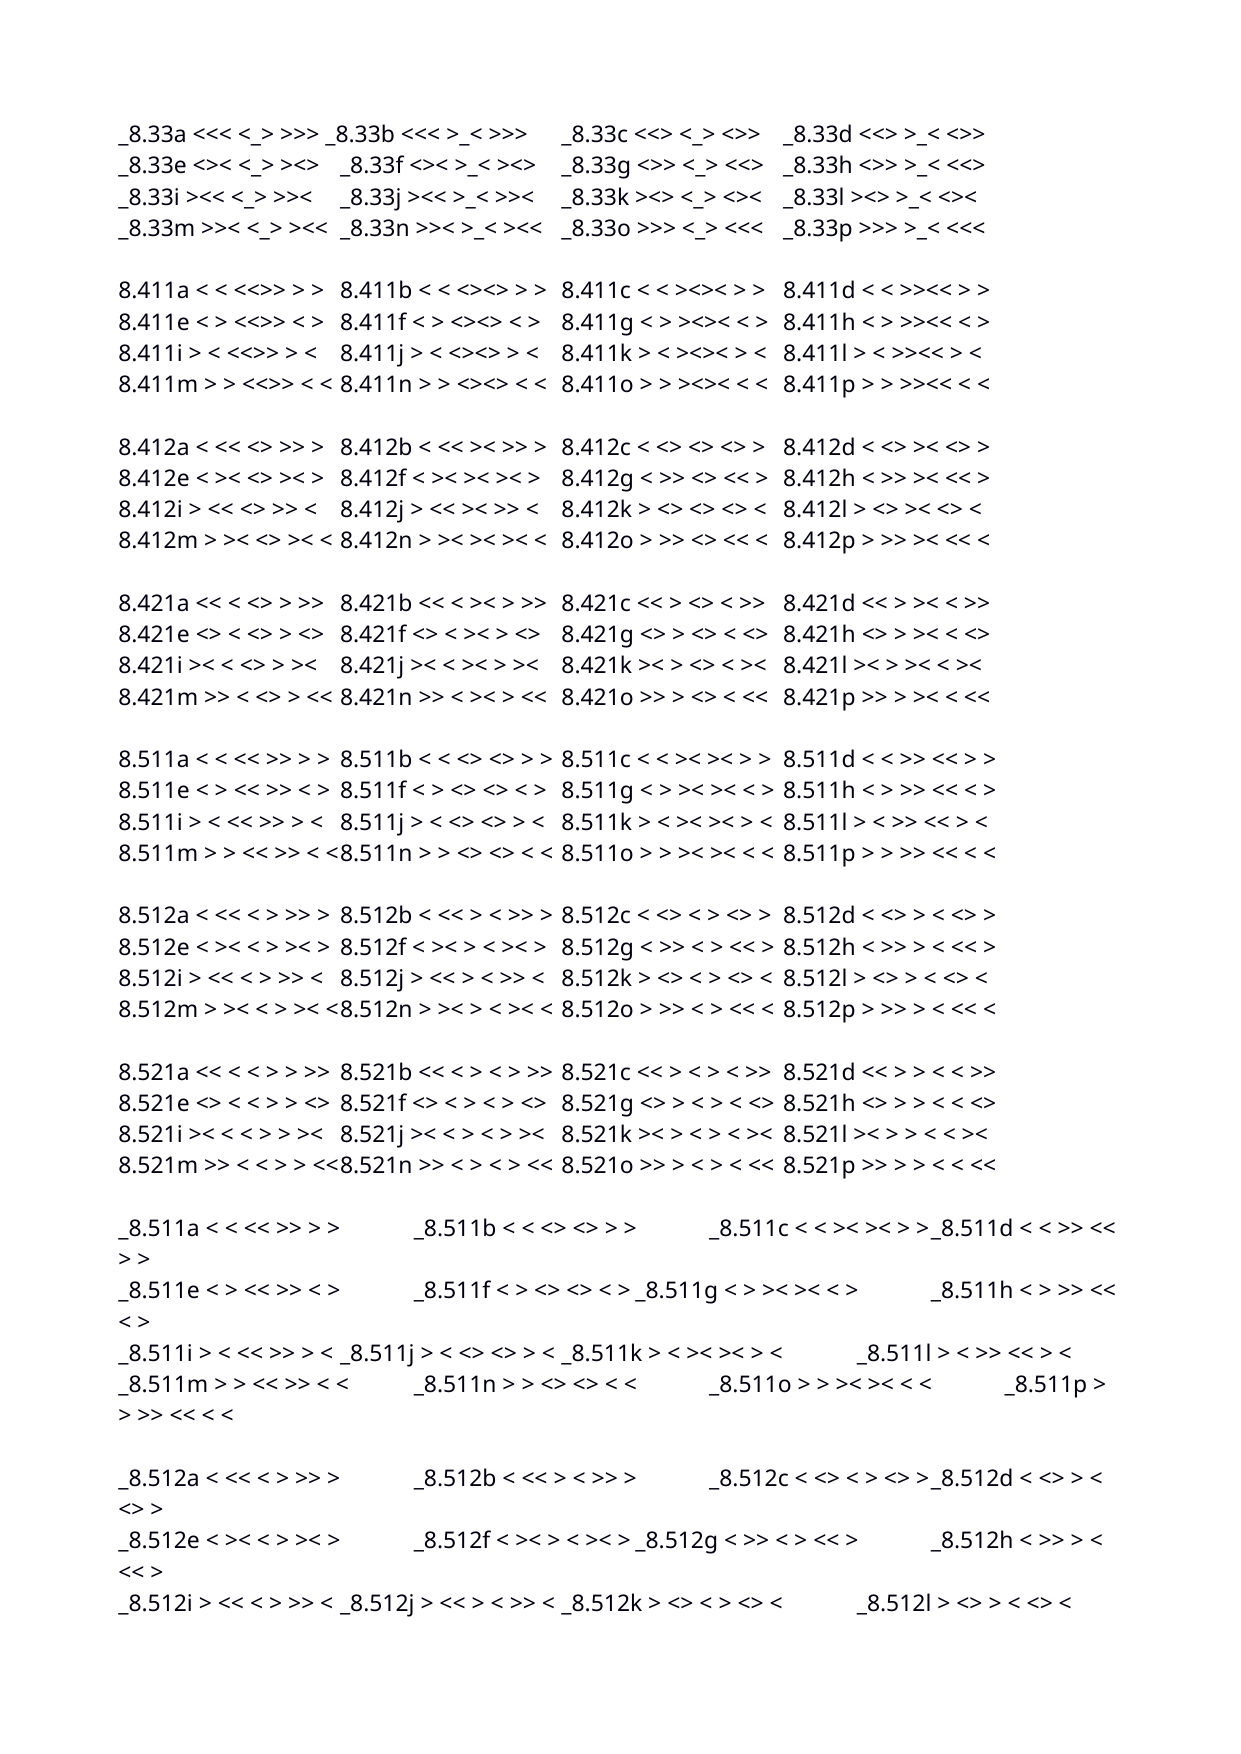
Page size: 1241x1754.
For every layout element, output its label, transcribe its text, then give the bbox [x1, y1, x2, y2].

text _8.511a < < << >> > > _8.511b < < <> <> > > _8.511c < < >< >< > > _8.511d < < >> << > > [118, 1212, 1122, 1274]
text 8.411a < < <<>> > > 8.411b < < <><> > > 8.411c < < ><>< > > 8.411d < < >><< > > [118, 274, 1122, 306]
text 8.521a << < < > > >> 8.521b << < > < > >> 8.521c << > < > < >> 8.521d << > > < < >> [118, 1056, 1122, 1087]
text _8.512e < >< < > >< > _8.512f < >< > < >< > _8.512g < >> < > << > _8.512h < >> > < << > [118, 1524, 1122, 1587]
text _8.512a < << < > >> > _8.512b < << > < >> > _8.512c < <> < > <> > _8.512d < <> > < <> > [118, 1462, 1122, 1524]
text 8.411i > < <<>> > < 8.411j > < <><> > < 8.411k > < ><>< > < 8.411l > < >><< > < [118, 337, 1122, 368]
text 8.521i >< < < > > >< 8.521j >< < > < > >< 8.521k >< > < > < >< 8.521l >< > > < < >< [118, 1118, 1122, 1149]
text 8.512a < << < > >> > 8.512b < << > < >> > 8.512c < <> < > <> > 8.512d < <> > < <> > [118, 899, 1122, 931]
text 8.412a < << <> >> > 8.412b < << >< >> > 8.412c < <> <> <> > 8.412d < <> >< <> > [118, 431, 1122, 462]
text _8.33m >>< <_> ><< _8.33n >>< >_< ><< _8.33o >>> <_> <<< _8.33p >>> >_< <<< [118, 212, 1122, 243]
text 8.412i > << <> >> < 8.412j > << >< >> < 8.412k > <> <> <> < 8.412l > <> >< <> < [118, 493, 1122, 524]
text _8.33a <<< <_> >>> _8.33b <<< >_< >>> _8.33c <<> <_> <>> _8.33d <<> >_< <>> [118, 118, 1122, 149]
text 8.511a < < << >> > > 8.511b < < <> <> > > 8.511c < < >< >< > > 8.511d < < >> << > > [118, 743, 1122, 774]
text 8.511i > < << >> > < 8.511j > < <> <> > < 8.511k > < >< >< > < 8.511l > < >> << > < [118, 806, 1122, 837]
text 8.421e <> < <> > <> 8.421f <> < >< > <> 8.421g <> > <> < <> 8.421h <> > >< < <> [118, 618, 1122, 649]
text _8.33i ><< <_> >>< _8.33j ><< >_< >>< _8.33k ><> <_> <>< _8.33l ><> >_< <>< [118, 181, 1122, 212]
text 8.412e < >< <> >< > 8.412f < >< >< >< > 8.412g < >> <> << > 8.412h < >> >< << > [118, 462, 1122, 493]
text 8.512i > << < > >> < 8.512j > << > < >> < 8.512k > <> < > <> < 8.512l > <> > < <> < [118, 962, 1122, 993]
text 8.411m > > <<>> < < 8.411n > > <><> < < 8.411o > > ><>< < < 8.411p > > >><< < < [118, 368, 1122, 399]
text 8.411e < > <<>> < > 8.411f < > <><> < > 8.411g < > ><>< < > 8.411h < > >><< < > [118, 306, 1122, 337]
text _8.511e < > << >> < > _8.511f < > <> <> < > _8.511g < > >< >< < > _8.511h < > >> << < > [118, 1274, 1122, 1337]
text _8.512i > << < > >> < _8.512j > << > < >> < _8.512k > <> < > <> < _8.512l > <> > < <> < [118, 1587, 1122, 1618]
text _8.511i > < << >> > < _8.511j > < <> <> > < _8.511k > < >< >< > < _8.511l > < >> << > < [118, 1337, 1122, 1368]
text 8.512m > >< < > >< < 8.512n > >< > < >< < 8.512o > >> < > << < 8.512p > >> > < << < [118, 993, 1122, 1024]
text 8.421m >> < <> > << 8.421n >> < >< > << 8.421o >> > <> < << 8.421p >> > >< < << [118, 681, 1122, 712]
text _8.511m > > << >> < < _8.511n > > <> <> < < _8.511o > > >< >< < < _8.511p > > >> << < < [118, 1368, 1122, 1431]
text 8.511m > > << >> < < 8.511n > > <> <> < < 8.511o > > >< >< < < 8.511p > > >> << < < [118, 837, 1122, 868]
text 8.412m > >< <> >< < 8.412n > >< >< >< < 8.412o > >> <> << < 8.412p > >> >< << < [118, 524, 1122, 556]
text _8.33e <>< <_> ><> _8.33f <>< >_< ><> _8.33g <>> <_> <<> _8.33h <>> >_< <<> [118, 149, 1122, 181]
text 8.511e < > << >> < > 8.511f < > <> <> < > 8.511g < > >< >< < > 8.511h < > >> << < > [118, 774, 1122, 806]
text 8.421a << < <> > >> 8.421b << < >< > >> 8.421c << > <> < >> 8.421d << > >< < >> [118, 587, 1122, 618]
text 8.421i >< < <> > >< 8.421j >< < >< > >< 8.421k >< > <> < >< 8.421l >< > >< < >< [118, 649, 1122, 681]
text 8.512e < >< < > >< > 8.512f < >< > < >< > 8.512g < >> < > << > 8.512h < >> > < << > [118, 931, 1122, 962]
text 8.521m >> < < > > << 8.521n >> < > < > << 8.521o >> > < > < << 8.521p >> > > < < << [118, 1149, 1122, 1181]
text 8.521e <> < < > > <> 8.521f <> < > < > <> 8.521g <> > < > < <> 8.521h <> > > < < <> [118, 1087, 1122, 1118]
